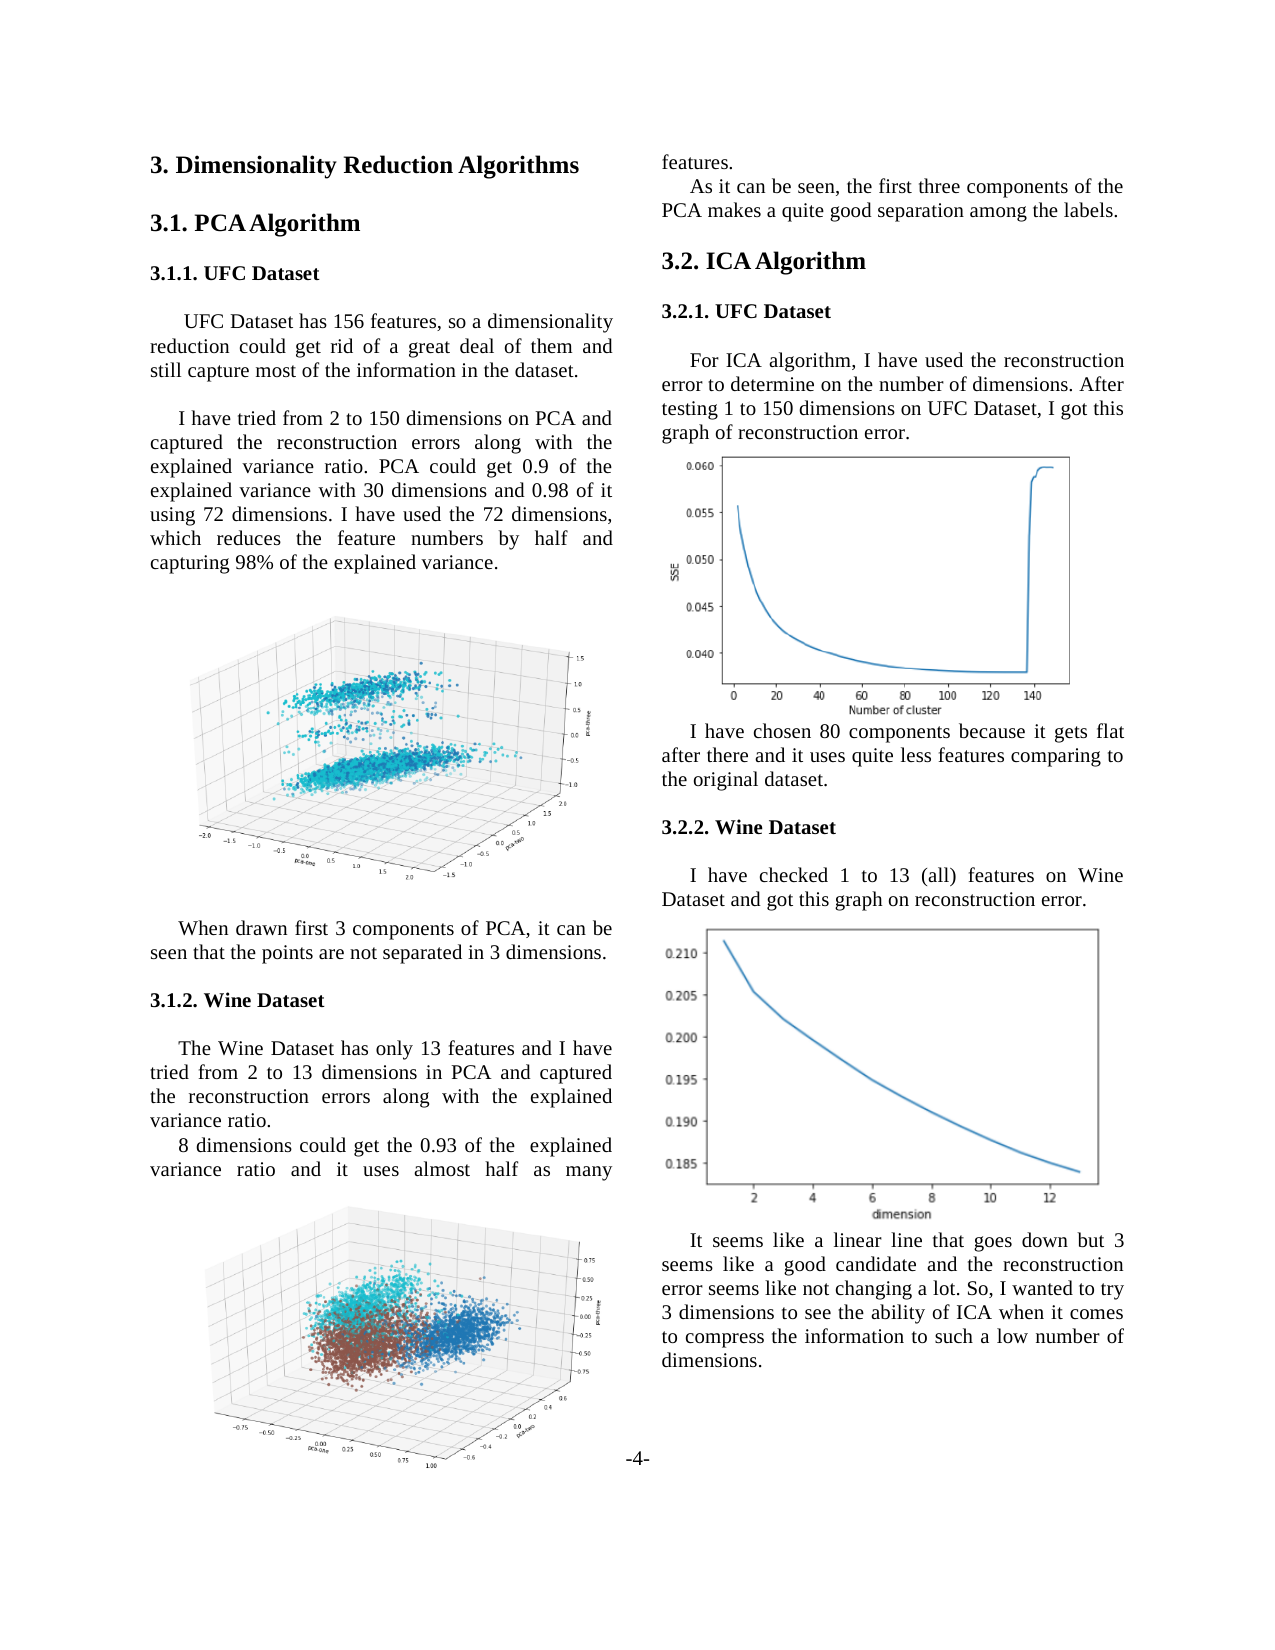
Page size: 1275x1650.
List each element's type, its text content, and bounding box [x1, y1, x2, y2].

text 3.1.2. Wine Dataset [150, 988, 613, 1012]
subtitle 3.1. PCA Algorithm [150, 208, 613, 237]
text features. [661, 150, 1125, 174]
text 3.2.2. Wine Dataset [661, 815, 1125, 839]
text As it can be seen, the first three components of the PCA makes a quite good separation among the labels. [661, 174, 1125, 222]
text For ICA algorithm, I have used the reconstruction error to determine on the number of dimensions. After testing 1 to 150 dimensions on UFC Dataset, I got this graph of reconstruction error. [661, 347, 1125, 444]
picture [661, 919, 1125, 1228]
text I have tried from 2 to 150 dimensions on PCA and captured the reconstruction errors along with the explained variance ratio. PCA could get 0.9 of the explained variance with 30 dimensions and 0.98 of it using 72 dimensions. I have used the 72 dimensions, which reduces the feature numbers by half and capturing 98% of the explained variance. [150, 406, 613, 574]
text The Wine Dataset has only 13 features and I have tried from 2 to 13 dimensions in PCA and captured the reconstruction errors along with the explained variance ratio. [150, 1036, 613, 1132]
text I have checked 1 to 13 (all) features on Wine Dataset and got this graph on reconstruction error. [661, 863, 1125, 911]
text UFC Dataset has 156 features, so a dimensionality reduction could get rid of a great deal of them and still capture most of the information in the dataset. [150, 309, 613, 382]
picture [150, 598, 614, 892]
subtitle 3. Dimensionality Reduction Algorithms [150, 150, 613, 179]
picture [150, 1200, 614, 1469]
text When drawn first 3 components of PCA, it can be seen that the points are not separated in 3 dimensions. [150, 916, 613, 964]
subtitle 3.2. ICA Algorithm [661, 246, 1125, 275]
text I have chosen 80 components because it gets flat after there and it uses quite less features comparing to the original dataset. [661, 444, 1125, 791]
text 3.2.1. UFC Dataset [661, 299, 1125, 323]
text It seems like a linear line that goes down but 3 seems like a good candidate and the reconstruction error seems like not changing a lot. So, I wanted to try 3 dimensions to see the ability of ICA when it comes to compress the information to such a low number of dimensions. [661, 1228, 1125, 1372]
text 3.1.1. UFC Dataset [150, 261, 613, 285]
picture [639, 450, 1103, 719]
text 8 dimensions could get the 0.93 of the explained variance ratio and it uses almost half as many [150, 1132, 613, 1181]
